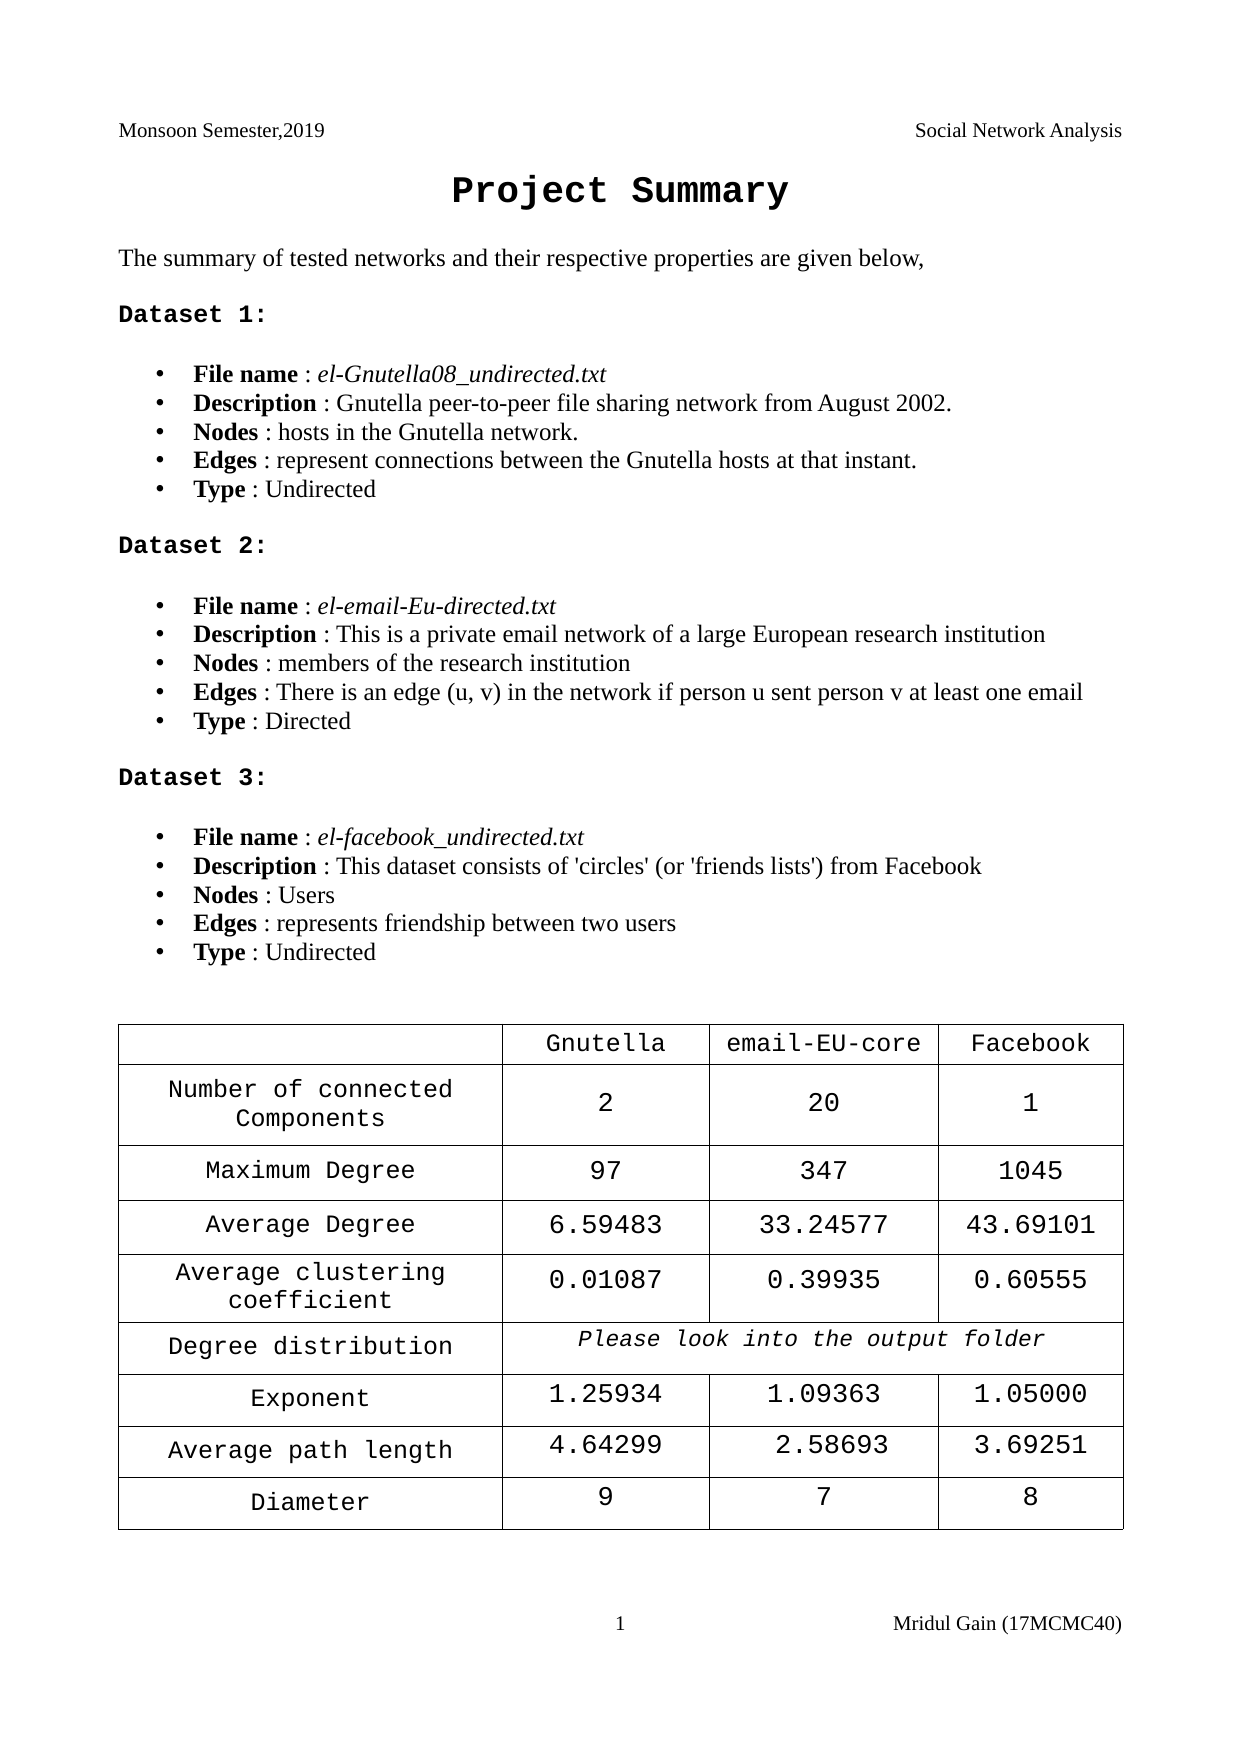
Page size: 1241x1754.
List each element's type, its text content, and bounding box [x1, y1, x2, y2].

list File name : el-email-Eu-directed.txt [156, 591, 1122, 619]
table_cell 7 [710, 1478, 938, 1529]
table_cell 6.59483 [503, 1201, 709, 1254]
table_cell Exponent [119, 1375, 502, 1426]
table_header email-EU-core [710, 1025, 938, 1064]
table_header Gnutella [503, 1025, 709, 1064]
table_cell 43.69101 [939, 1201, 1123, 1254]
table_cell 0.01087 [503, 1255, 709, 1322]
list File name : el-Gnutella08_undirected.txt [156, 359, 1122, 388]
table_cell 9 [503, 1478, 709, 1529]
table_cell Maximum Degree [119, 1146, 502, 1199]
list Description : Gnutella peer-to-peer file sharing network from August 2002. [156, 388, 1122, 417]
table_header [119, 1025, 502, 1064]
list Edges : represents friendship between two users [156, 908, 1122, 937]
table_cell 97 [503, 1146, 709, 1199]
table_cell Average path length [119, 1427, 502, 1477]
text Dataset 1: [118, 301, 1122, 330]
table_cell Number of connected Components [119, 1065, 502, 1145]
list Nodes : Users [156, 880, 1122, 908]
table_header Facebook [939, 1025, 1123, 1064]
table_cell 2.58693 [710, 1427, 938, 1477]
list Type : Undirected [156, 474, 1122, 503]
table_cell Average clustering coefficient [119, 1255, 502, 1322]
table_cell 0.60555 [939, 1255, 1123, 1322]
table_cell 347 [710, 1146, 938, 1199]
table_cell Degree distribution [119, 1323, 502, 1374]
text The summary of tested networks and their respective properties are given below, [118, 243, 1122, 272]
table_cell Diameter [119, 1478, 502, 1529]
list Description : This is a private email network of a large European research institution [156, 619, 1122, 648]
table_cell Average Degree [119, 1201, 502, 1254]
text Dataset 3: [118, 764, 1122, 793]
list Description : This dataset consists of 'circles' (or 'friends lists') from Facebook [156, 851, 1122, 880]
list Type : Undirected [156, 937, 1122, 966]
list Edges : represent connections between the Gnutella hosts at that instant. [156, 446, 1122, 474]
list Edges : There is an edge (u, v) in the network if person u sent person v at least one email [156, 677, 1122, 706]
table_cell 0.39935 [710, 1255, 938, 1322]
table_cell 2 [503, 1065, 709, 1145]
list File name : el-facebook_undirected.txt [156, 822, 1122, 851]
table_cell 8 [939, 1478, 1123, 1529]
table_cell 1.09363 [710, 1375, 938, 1426]
list Nodes : members of the research institution [156, 648, 1122, 677]
table_cell 4.64299 [503, 1427, 709, 1477]
table_cell 20 [710, 1065, 938, 1145]
table_cell 33.24577 [710, 1201, 938, 1254]
table_cell Please look into the output folder [503, 1323, 1123, 1374]
text Dataset 2: [118, 533, 1122, 561]
table_cell 1.05000 [939, 1375, 1123, 1426]
text Project Summary [118, 172, 1122, 214]
list Type : Directed [156, 706, 1122, 734]
table_cell 3.69251 [939, 1427, 1123, 1477]
table_cell 1.25934 [503, 1375, 709, 1426]
table_cell 1045 [939, 1146, 1123, 1199]
table_cell 1 [939, 1065, 1123, 1145]
list Nodes : hosts in the Gnutella network. [156, 417, 1122, 446]
